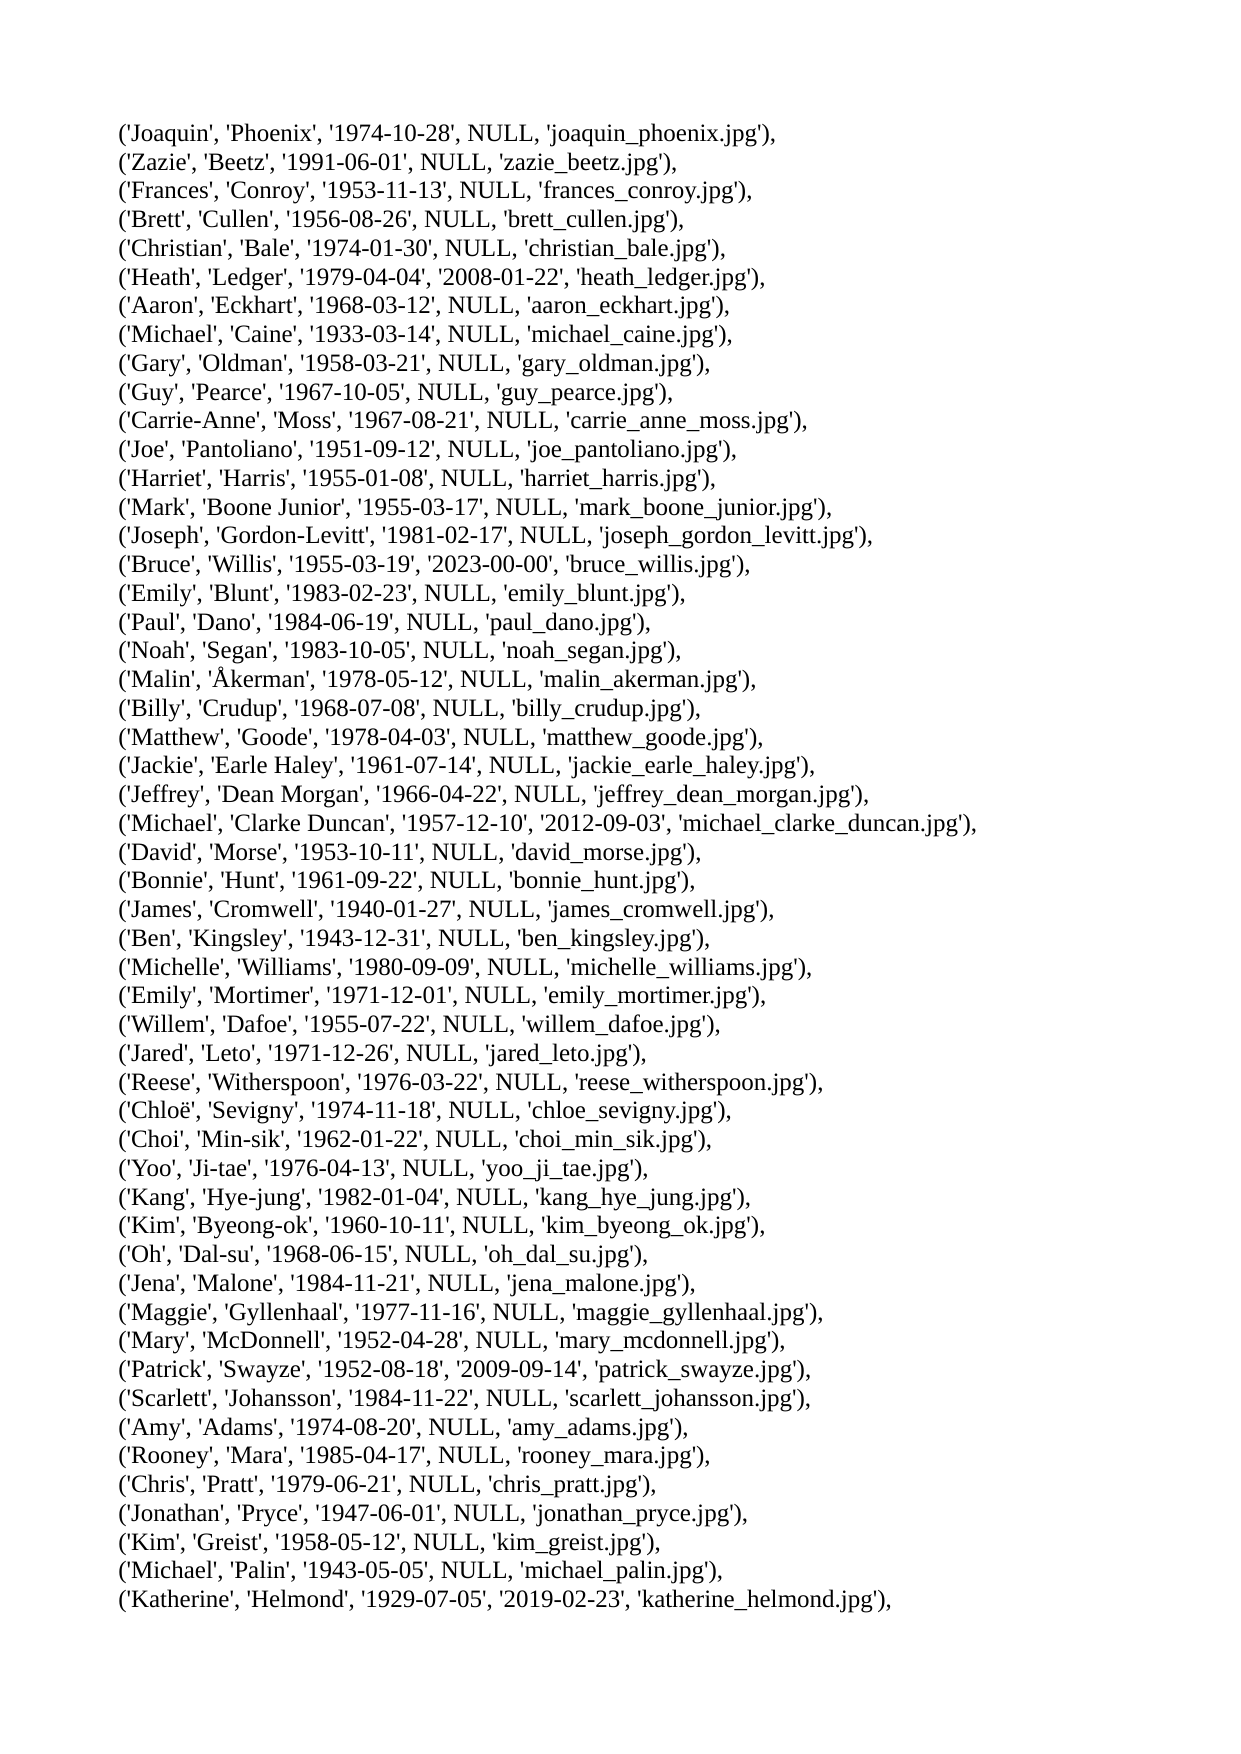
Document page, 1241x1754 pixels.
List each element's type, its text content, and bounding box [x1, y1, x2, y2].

text ('Rooney', 'Mara', '1985-04-17', NULL, 'rooney_mara.jpg'), [118, 1441, 1122, 1469]
text ('Carrie-Anne', 'Moss', '1967-08-21', NULL, 'carrie_anne_moss.jpg'), [118, 406, 1122, 434]
text ('Chloë', 'Sevigny', '1974-11-18', NULL, 'chloe_sevigny.jpg'), [118, 1096, 1122, 1124]
text ('Oh', 'Dal-su', '1968-06-15', NULL, 'oh_dal_su.jpg'), [118, 1239, 1122, 1268]
text ('Kang', 'Hye-jung', '1982-01-04', NULL, 'kang_hye_jung.jpg'), [118, 1182, 1122, 1211]
text ('Michelle', 'Williams', '1980-09-09', NULL, 'michelle_williams.jpg'), [118, 952, 1122, 981]
text ('Reese', 'Witherspoon', '1976-03-22', NULL, 'reese_witherspoon.jpg'), [118, 1067, 1122, 1096]
text ('Aaron', 'Eckhart', '1968-03-12', NULL, 'aaron_eckhart.jpg'), [118, 291, 1122, 319]
text ('Noah', 'Segan', '1983-10-05', NULL, 'noah_segan.jpg'), [118, 636, 1122, 664]
text ('Harriet', 'Harris', '1955-01-08', NULL, 'harriet_harris.jpg'), [118, 463, 1122, 492]
text ('Patrick', 'Swayze', '1952-08-18', '2009-09-14', 'patrick_swayze.jpg'), [118, 1354, 1122, 1383]
text ('Malin', 'Åkerman', '1978-05-12', NULL, 'malin_akerman.jpg'), [118, 664, 1122, 693]
text ('Zazie', 'Beetz', '1991-06-01', NULL, 'zazie_beetz.jpg'), [118, 147, 1122, 176]
text ('Amy', 'Adams', '1974-08-20', NULL, 'amy_adams.jpg'), [118, 1412, 1122, 1441]
text ('Gary', 'Oldman', '1958-03-21', NULL, 'gary_oldman.jpg'), [118, 348, 1122, 377]
text ('Bonnie', 'Hunt', '1961-09-22', NULL, 'bonnie_hunt.jpg'), [118, 866, 1122, 894]
text ('Emily', 'Blunt', '1983-02-23', NULL, 'emily_blunt.jpg'), [118, 578, 1122, 607]
text ('Heath', 'Ledger', '1979-04-04', '2008-01-22', 'heath_ledger.jpg'), [118, 262, 1122, 291]
text ('Billy', 'Crudup', '1968-07-08', NULL, 'billy_crudup.jpg'), [118, 693, 1122, 722]
text ('Yoo', 'Ji-tae', '1976-04-13', NULL, 'yoo_ji_tae.jpg'), [118, 1153, 1122, 1182]
text ('Joaquin', 'Phoenix', '1974-10-28', NULL, 'joaquin_phoenix.jpg'), [118, 118, 1122, 147]
text ('Michael', 'Caine', '1933-03-14', NULL, 'michael_caine.jpg'), [118, 319, 1122, 348]
text ('David', 'Morse', '1953-10-11', NULL, 'david_morse.jpg'), [118, 837, 1122, 866]
text ('Emily', 'Mortimer', '1971-12-01', NULL, 'emily_mortimer.jpg'), [118, 981, 1122, 1009]
text ('Michael', 'Clarke Duncan', '1957-12-10', '2012-09-03', 'michael_clarke_duncan.jpg'), [118, 808, 1122, 837]
text ('Paul', 'Dano', '1984-06-19', NULL, 'paul_dano.jpg'), [118, 607, 1122, 636]
text ('Katherine', 'Helmond', '1929-07-05', '2019-02-23', 'katherine_helmond.jpg'), [118, 1584, 1122, 1613]
text ('Brett', 'Cullen', '1956-08-26', NULL, 'brett_cullen.jpg'), [118, 204, 1122, 233]
text ('Mark', 'Boone Junior', '1955-03-17', NULL, 'mark_boone_junior.jpg'), [118, 492, 1122, 521]
text ('Jena', 'Malone', '1984-11-21', NULL, 'jena_malone.jpg'), [118, 1268, 1122, 1297]
text ('James', 'Cromwell', '1940-01-27', NULL, 'james_cromwell.jpg'), [118, 894, 1122, 923]
text ('Guy', 'Pearce', '1967-10-05', NULL, 'guy_pearce.jpg'), [118, 377, 1122, 406]
text ('Ben', 'Kingsley', '1943-12-31', NULL, 'ben_kingsley.jpg'), [118, 923, 1122, 952]
text ('Choi', 'Min-sik', '1962-01-22', NULL, 'choi_min_sik.jpg'), [118, 1124, 1122, 1153]
text ('Christian', 'Bale', '1974-01-30', NULL, 'christian_bale.jpg'), [118, 233, 1122, 262]
text ('Jackie', 'Earle Haley', '1961-07-14', NULL, 'jackie_earle_haley.jpg'), [118, 751, 1122, 779]
text ('Bruce', 'Willis', '1955-03-19', '2023-00-00', 'bruce_willis.jpg'), [118, 549, 1122, 578]
text ('Kim', 'Byeong-ok', '1960-10-11', NULL, 'kim_byeong_ok.jpg'), [118, 1211, 1122, 1239]
text ('Matthew', 'Goode', '1978-04-03', NULL, 'matthew_goode.jpg'), [118, 722, 1122, 751]
text ('Scarlett', 'Johansson', '1984-11-22', NULL, 'scarlett_johansson.jpg'), [118, 1383, 1122, 1412]
text ('Jonathan', 'Pryce', '1947-06-01', NULL, 'jonathan_pryce.jpg'), [118, 1498, 1122, 1527]
text ('Michael', 'Palin', '1943-05-05', NULL, 'michael_palin.jpg'), [118, 1556, 1122, 1584]
text ('Mary', 'McDonnell', '1952-04-28', NULL, 'mary_mcdonnell.jpg'), [118, 1326, 1122, 1354]
text ('Willem', 'Dafoe', '1955-07-22', NULL, 'willem_dafoe.jpg'), [118, 1009, 1122, 1038]
text ('Chris', 'Pratt', '1979-06-21', NULL, 'chris_pratt.jpg'), [118, 1469, 1122, 1498]
text ('Maggie', 'Gyllenhaal', '1977-11-16', NULL, 'maggie_gyllenhaal.jpg'), [118, 1297, 1122, 1326]
text ('Joe', 'Pantoliano', '1951-09-12', NULL, 'joe_pantoliano.jpg'), [118, 434, 1122, 463]
text ('Joseph', 'Gordon-Levitt', '1981-02-17', NULL, 'joseph_gordon_levitt.jpg'), [118, 521, 1122, 549]
text ('Jared', 'Leto', '1971-12-26', NULL, 'jared_leto.jpg'), [118, 1038, 1122, 1067]
text ('Frances', 'Conroy', '1953-11-13', NULL, 'frances_conroy.jpg'), [118, 176, 1122, 204]
text ('Kim', 'Greist', '1958-05-12', NULL, 'kim_greist.jpg'), [118, 1527, 1122, 1556]
text ('Jeffrey', 'Dean Morgan', '1966-04-22', NULL, 'jeffrey_dean_morgan.jpg'), [118, 779, 1122, 808]
